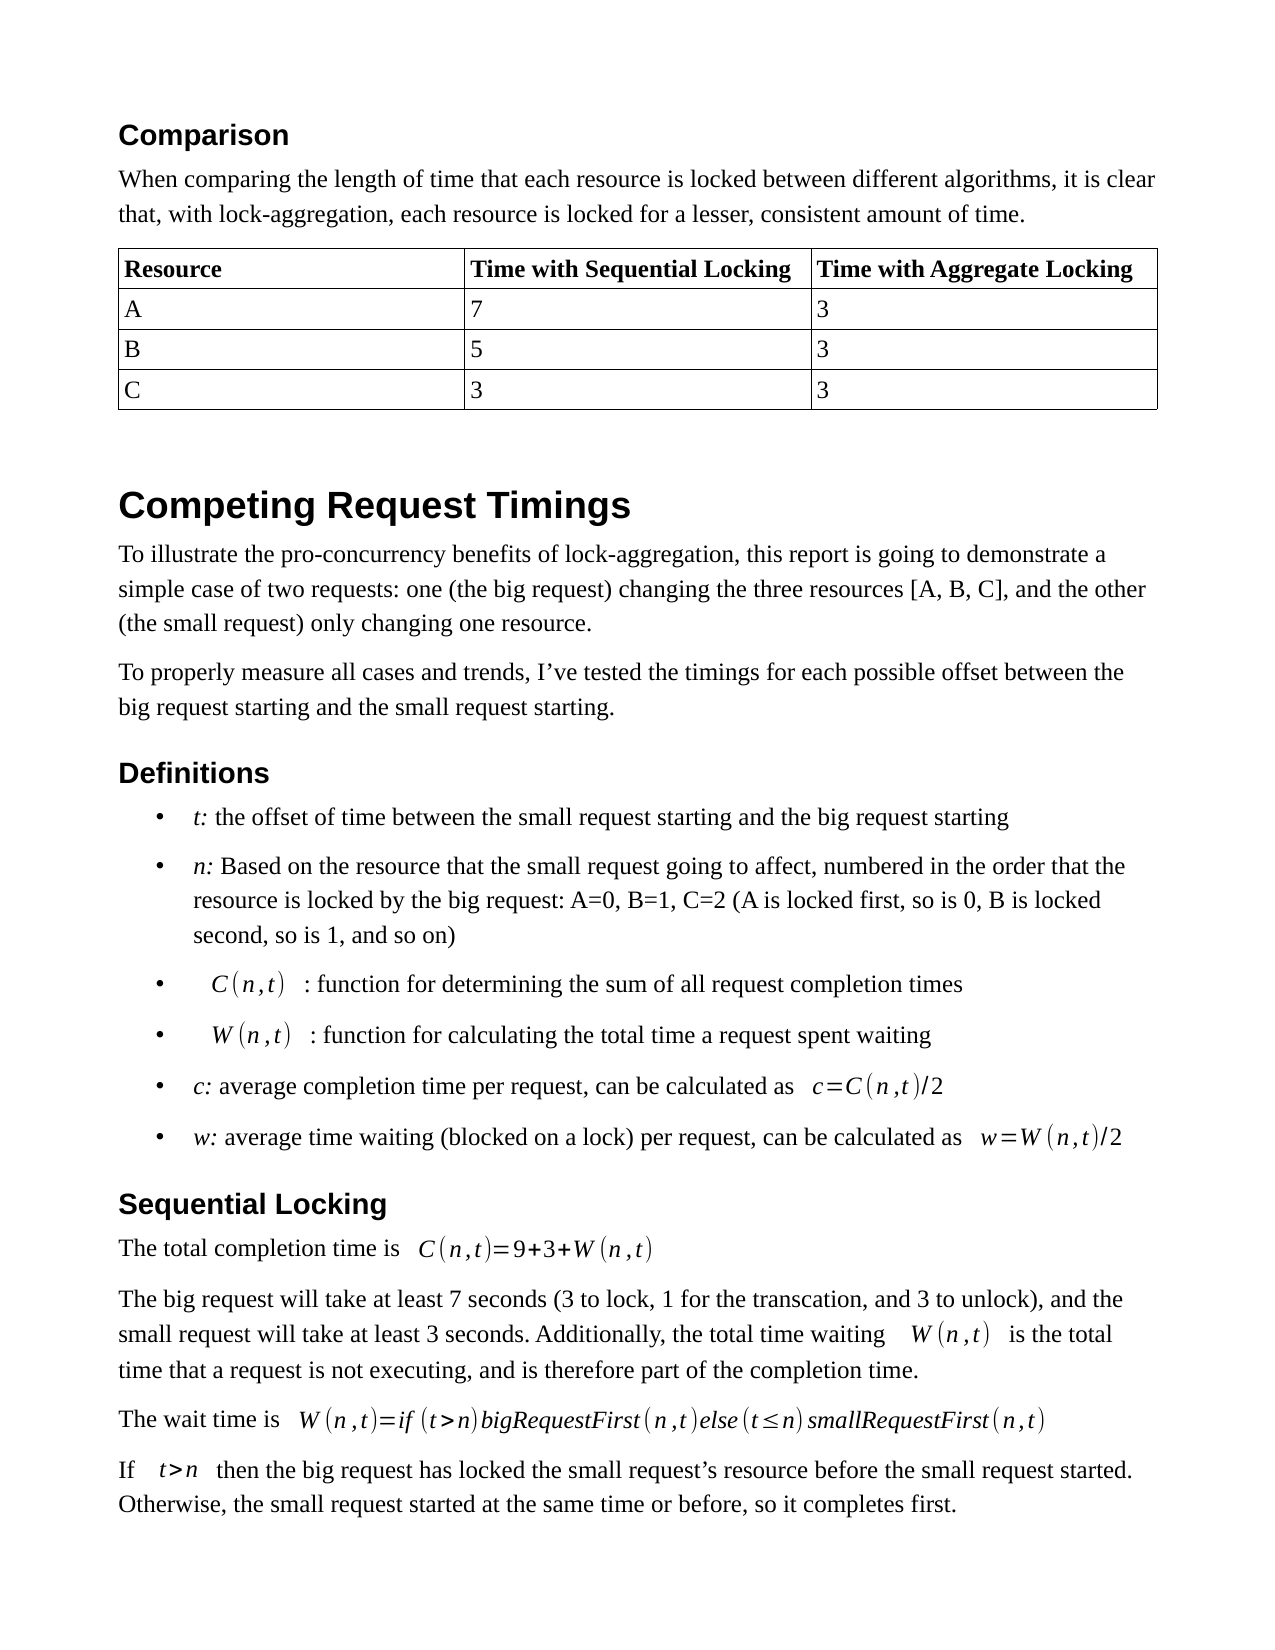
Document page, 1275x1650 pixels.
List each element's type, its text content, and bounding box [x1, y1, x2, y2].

table_cell 3 [812, 370, 1157, 409]
text To properly measure all cases and trends, I’ve tested the timings for each possible offset between the big request starting and the small request starting. [118, 657, 1157, 721]
list c: average completion time per request, can be calculated as [156, 1071, 1157, 1101]
table_header Resource [119, 249, 464, 288]
text The total completion time is [118, 1233, 1157, 1264]
text When comparing the length of time that each resource is locked between different algorithms, it is clear that, with lock-aggregation, each resource is locked for a lesser, consistent amount of time. [118, 164, 1157, 228]
subtitle Definitions [118, 756, 1157, 789]
table_cell C [119, 370, 464, 409]
table_cell B [119, 330, 464, 369]
table_cell 3 [465, 370, 811, 409]
list : function for determining the sum of all request completion times [156, 969, 1157, 999]
subtitle Sequential Locking [118, 1187, 1157, 1221]
list : function for calculating the total time a request spent waiting [156, 1020, 1157, 1051]
table_cell 5 [465, 330, 811, 369]
text If then the big request has locked the small request’s resource before the small request started. Otherwise, the small request started at the same time or before, so it completes first. [118, 1455, 1157, 1518]
subtitle Competing Request Timings [118, 483, 1157, 527]
table_cell 7 [465, 289, 811, 328]
table_header Time with Aggregate Locking [812, 249, 1157, 288]
list w: average time waiting (blocked on a lock) per request, can be calculated as [156, 1122, 1157, 1152]
table_cell A [119, 289, 464, 328]
table_header Time with Sequential Locking [465, 249, 811, 288]
subtitle Comparison [118, 118, 1157, 152]
text To illustrate the pro-concurrency benefits of lock-aggregation, this report is going to demonstrate a simple case of two requests: one (the big request) changing the three resources [A, B, C], and the other (the small request) only changing one resource. [118, 539, 1157, 637]
list n: Based on the resource that the small request going to affect, numbered in the order that the resource is locked by the big request: A=0, B=1, C=2 (A is locked first, so is 0, B is locked second, so is 1, and so on) [156, 851, 1157, 949]
table_cell 3 [812, 330, 1157, 369]
list t: the offset of time between the small request starting and the big request starting [156, 802, 1157, 831]
text The wait time is [118, 1404, 1157, 1434]
table_cell 3 [812, 289, 1157, 328]
text The big request will take at least 7 seconds (3 to lock, 1 for the transcation, and 3 to unlock), and the small request will take at least 3 seconds. Additionally, the total time waiting is the total time that a request is not executing, and is therefore part of the completion time. [118, 1284, 1157, 1384]
